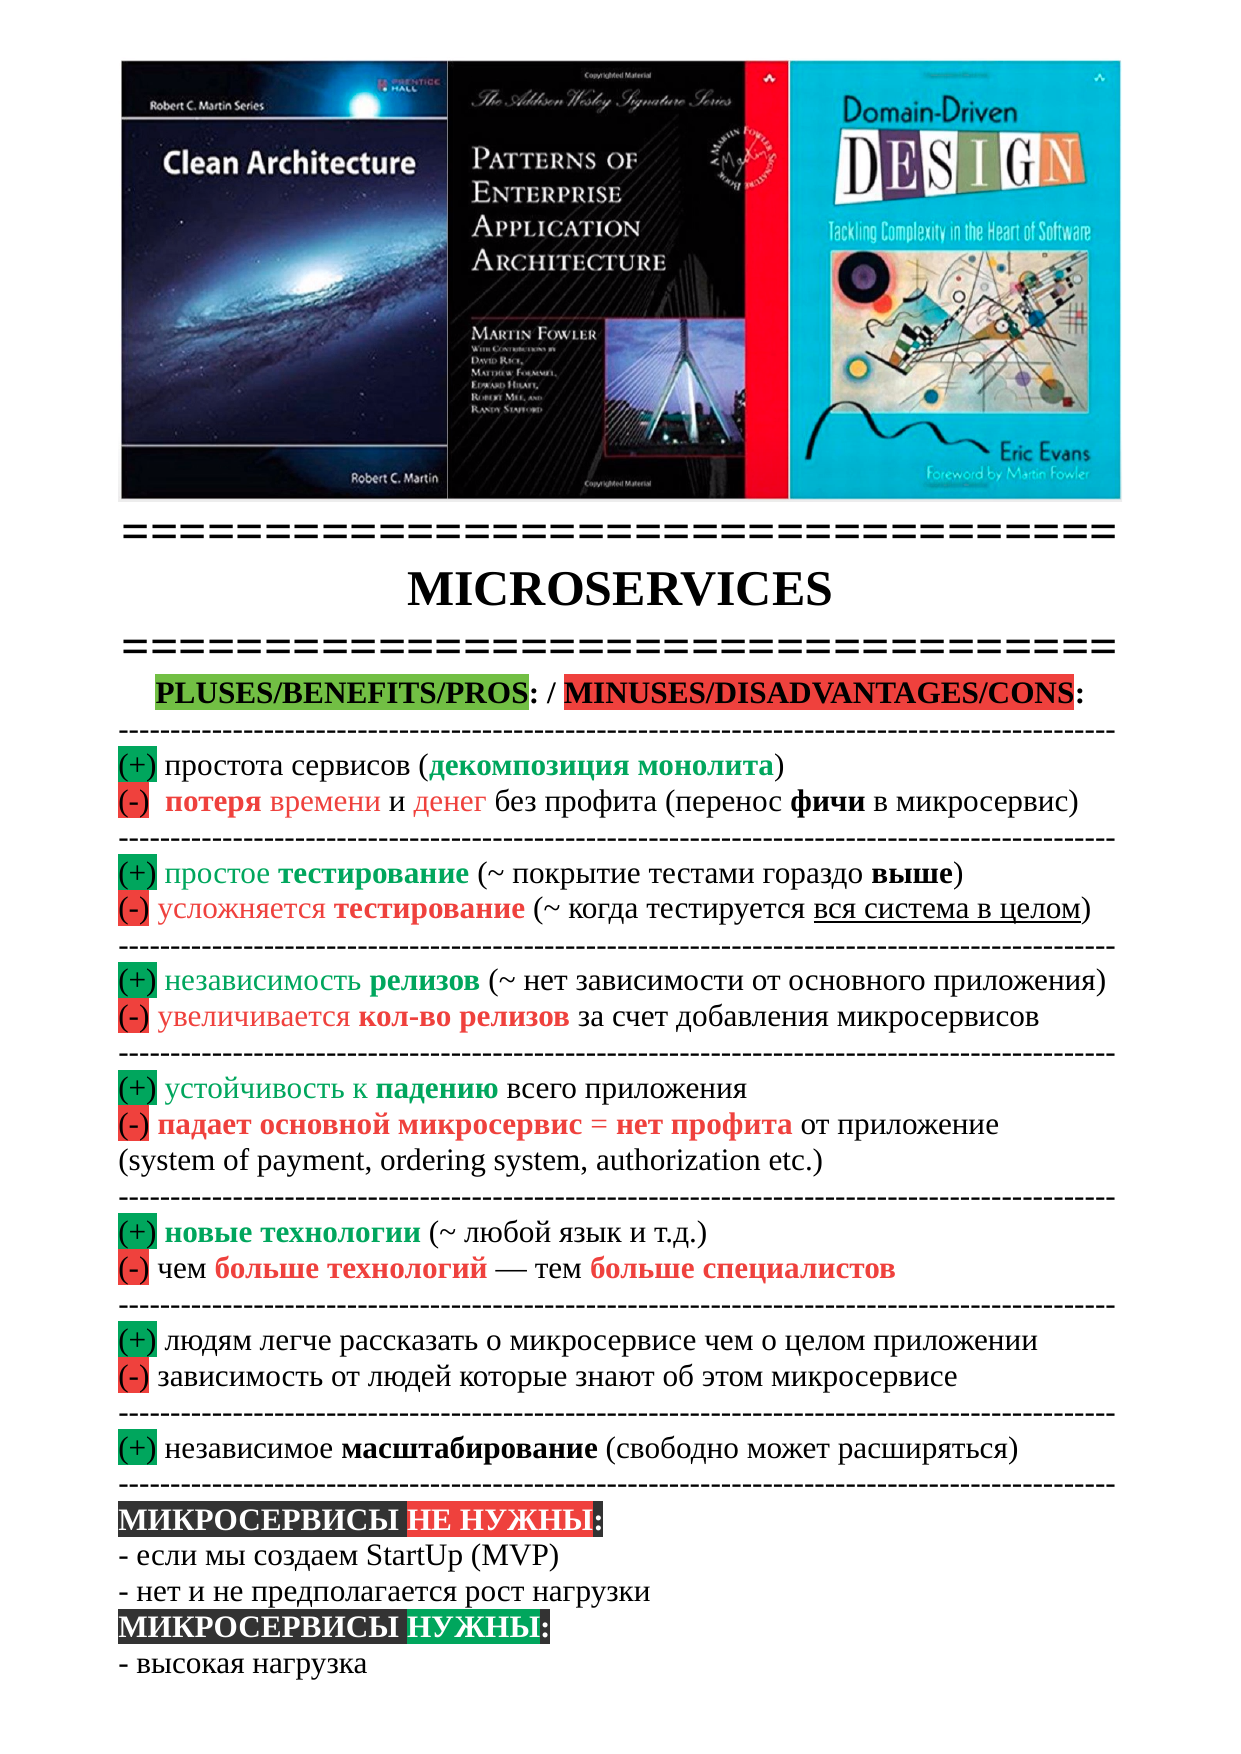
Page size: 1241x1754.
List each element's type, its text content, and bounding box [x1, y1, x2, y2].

text ------------------------------------------------------------------------------------------------ [118, 1465, 1122, 1501]
text ------------------------------------------------------------------------------------------------ [118, 1033, 1122, 1069]
text (-) падает основной микросервис = нет профита от приложение [118, 1105, 1122, 1141]
text MICROSERVICES [118, 559, 1122, 617]
text =================================== [118, 502, 1122, 559]
text (+) новые технологии (~ любой язык и т.д.) [118, 1213, 1122, 1249]
text ------------------------------------------------------------------------------------------------ [118, 1285, 1122, 1321]
text ------------------------------------------------------------------------------------------------ [118, 1393, 1122, 1429]
text ------------------------------------------------------------------------------------------------ [118, 926, 1122, 962]
text (+) людям легче рассказать о микросервисе чем о целом приложении [118, 1321, 1122, 1357]
text (-) чем больше технологий — тем больше специалистов [118, 1249, 1122, 1285]
text PLUSES/BENEFITS/PROS: / MINUSES/DISADVANTAGES/CONS: [118, 674, 1122, 710]
text - высокая нагрузка [118, 1644, 1122, 1680]
text (-) увеличивается кол-во релизов за счет добавления микросервисов [118, 998, 1122, 1033]
text (system of payment, ordering system, authorization etc.) [118, 1141, 1122, 1177]
text (-) потеря времени и денег без профита (перенос фичи в микросервис) [118, 782, 1122, 818]
text ------------------------------------------------------------------------------------------------ [118, 1177, 1122, 1213]
text - нет и не предполагается рост нагрузки [118, 1573, 1122, 1608]
text (+) независимое масштабирование (свободно может расширяться) [118, 1429, 1122, 1465]
text (-) усложняется тестирование (~ когда тестируется вся система в целом) [118, 890, 1122, 926]
text (+) устойчивость к падению всего приложения [118, 1069, 1122, 1105]
text ------------------------------------------------------------------------------------------------ [118, 818, 1122, 854]
text МИКРОСЕРВИСЫ НЕ НУЖНЫ: [118, 1501, 1122, 1537]
text (-) зависимость от людей которые знают об этом микросервисе [118, 1357, 1122, 1393]
picture [118, 57, 1123, 502]
text (+) независимость релизов (~ нет зависимости от основного приложения) [118, 962, 1122, 998]
text МИКРОСЕРВИСЫ НУЖНЫ: [118, 1608, 1122, 1644]
text (+) простота сервисов (декомпозиция монолита) [118, 746, 1122, 782]
text ------------------------------------------------------------------------------------------------ [118, 710, 1122, 746]
text (+) простое тестирование (~ покрытие тестами гораздо выше) [118, 854, 1122, 890]
text =================================== [118, 617, 1122, 674]
text - если мы создаем StartUp (MVP) [118, 1537, 1122, 1573]
